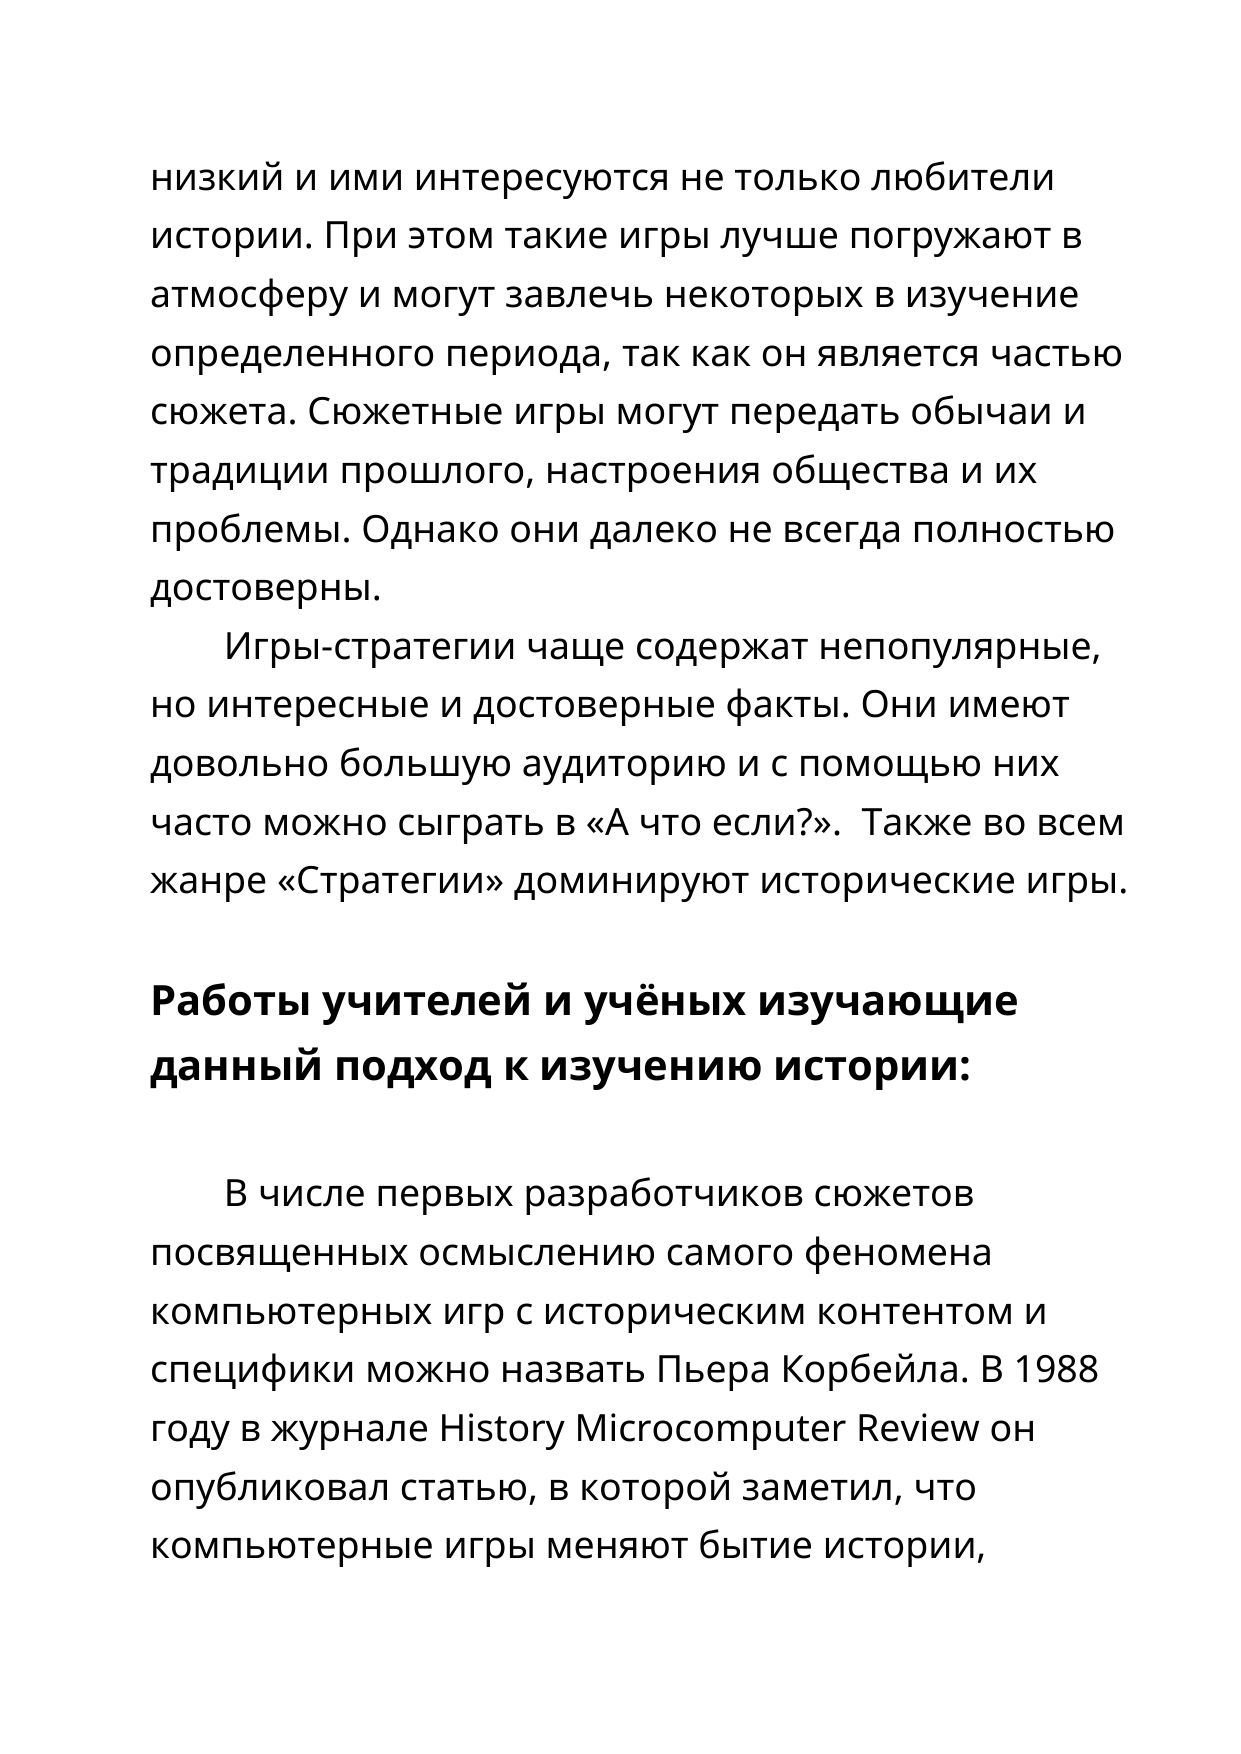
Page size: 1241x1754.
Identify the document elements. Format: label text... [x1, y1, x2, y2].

list В числе первых разработчиков сюжетов посвященных осмыслению самого феномена компьютерных игр с историческим контентом и специфики можно назвать Пьера Корбейла. В 1988 году в журнале History Microcomputer Review он опубликовал статью, в которой заметил, что компьютерные игры меняют бытие истории, [150, 1167, 1130, 1569]
list низкий и ими интересуются не только любители истории. При этом такие игры лучше погружают в атмосферу и могут завлечь некоторых в изучение определенного периода, так как он является частью сюжета. Сюжетные игры могут передать обычаи и традиции прошлого, настроения общества и их проблемы. Однако они далеко не всегда полностью достоверны. [150, 150, 1130, 612]
list Работы учителей и учёных изучающие данный подход к изучению истории: [150, 971, 1130, 1093]
list Игры-стратегии чаще содержат непопулярные, но интересные и достоверные факты. Они имеют довольно большую аудиторию и с помощью них часто можно сыграть в «А что если?». Также во всем жанре «Стратегии» доминируют исторические игры. [150, 619, 1130, 905]
